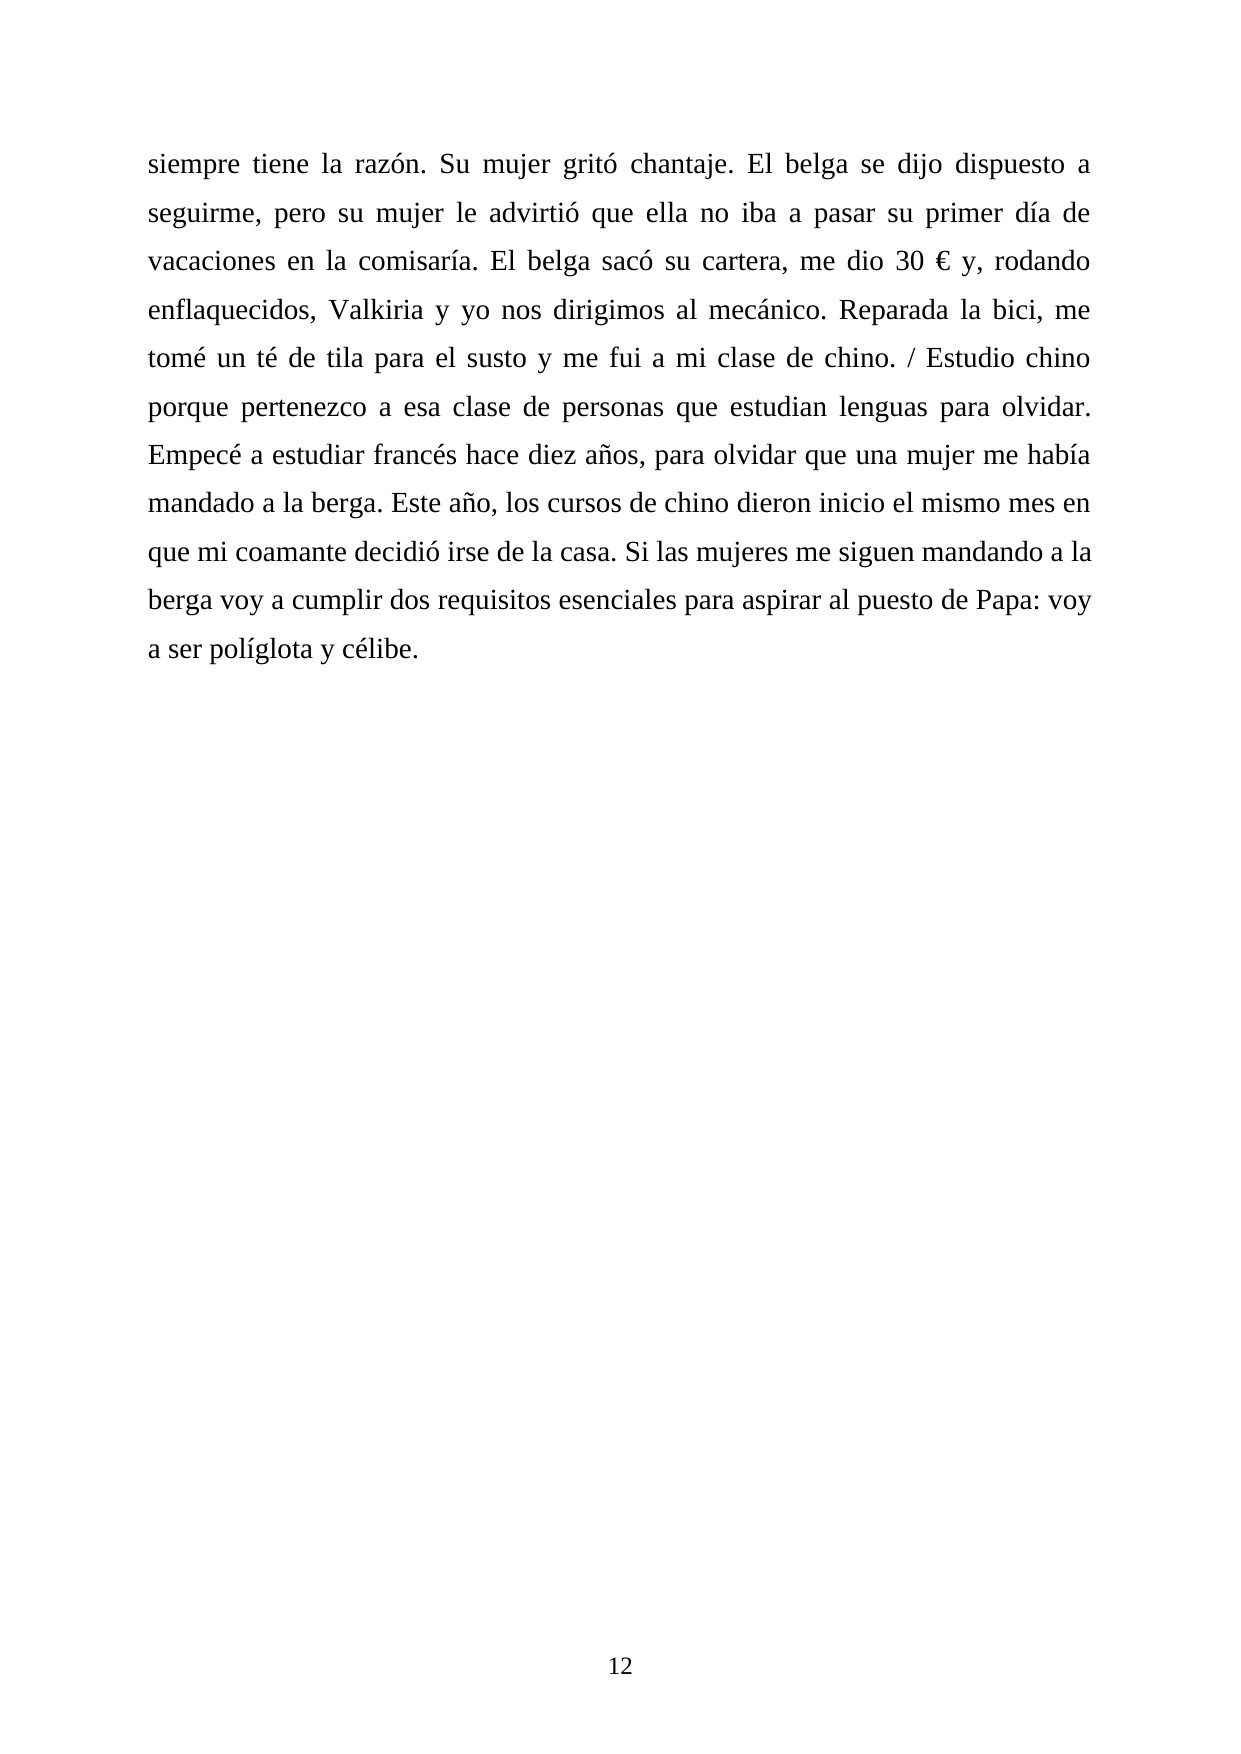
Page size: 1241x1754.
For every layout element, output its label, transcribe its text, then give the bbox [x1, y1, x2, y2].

text siempre tiene la razón. Su mujer gritó chantaje. El belga se dijo dispuesto a seguirme, pero su mujer le advirtió que ella no iba a pasar su primer día de vacaciones en la comisaría. El belga sacó su cartera, me dio 30 € y, rodando enflaquecidos, Valkiria y yo nos dirigimos al mecánico. Reparada la bici, me tomé un té de tila para el susto y me fui a mi clase de chino. / Estudio chino porque pertenezco a esa clase de personas que estudian lenguas para olvidar. Empecé a estudiar francés hace diez años, para olvidar que una mujer me había mandado a la berga. Este año, los cursos de chino dieron inicio el mismo mes en que mi coamante decidió irse de la casa. Si las mujeres me siguen mandando a la berga voy a cumplir dos requisitos esenciales para aspirar al puesto de Papa: voy a ser políglota y célibe. [148, 148, 1092, 664]
